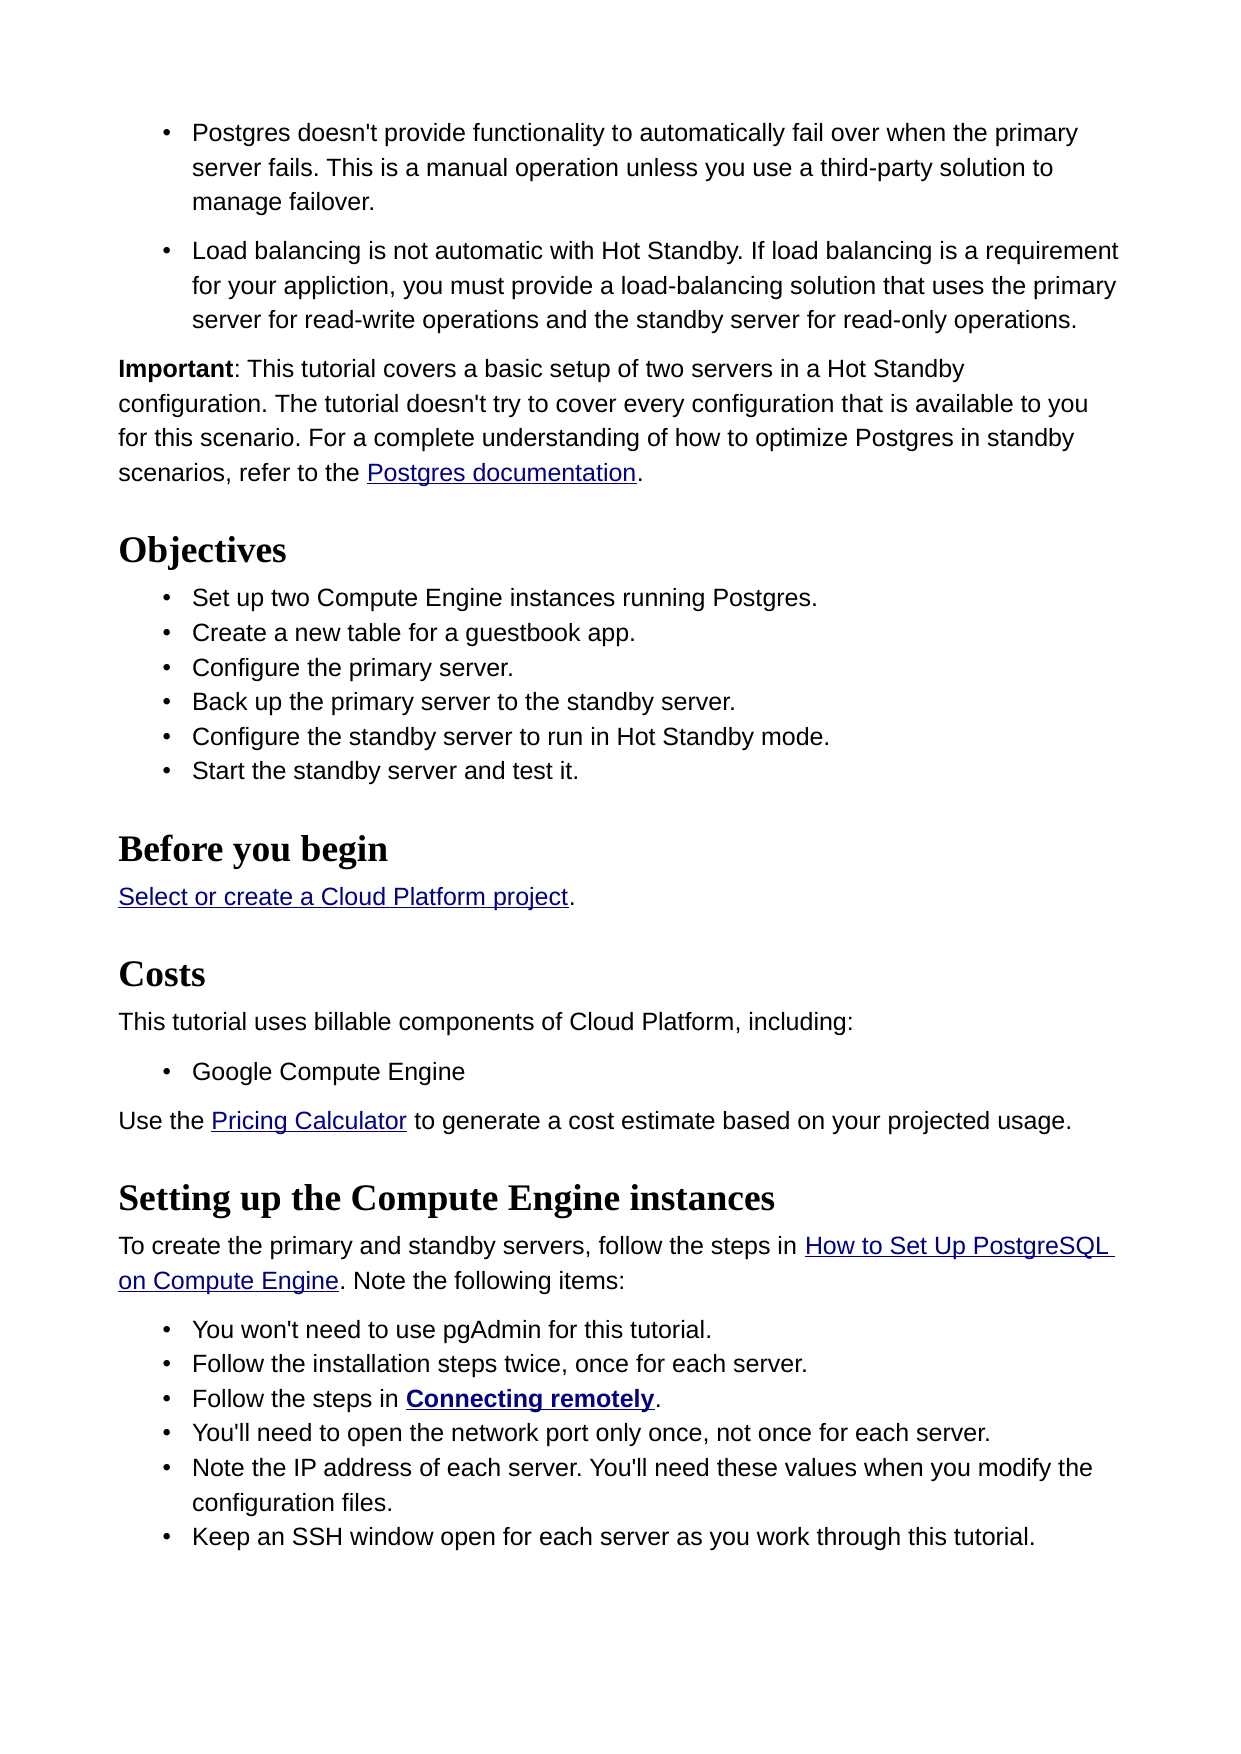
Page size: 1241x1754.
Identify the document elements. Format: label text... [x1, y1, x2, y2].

list Follow the steps in Connecting remotely. [162, 1384, 1122, 1413]
subtitle Objectives [118, 528, 1122, 571]
list Back up the primary server to the standby server. [162, 687, 1122, 716]
list Load balancing is not automatic with Hot Standby. If load balancing is a requirement for your appliction, you must provide a load-balancing solution that uses the primary server for read-write operations and the standby server for read-only operations. [162, 236, 1122, 334]
subtitle Costs [118, 952, 1122, 995]
text Select or create a Cloud Platform project. [118, 882, 1122, 911]
list You won't need to use pgAdmin for this tutorial. [162, 1315, 1122, 1343]
list Follow the installation steps twice, once for each server. [162, 1349, 1122, 1378]
subtitle Setting up the Compute Engine instances [118, 1176, 1122, 1219]
list Create a new table for a guestbook app. [162, 618, 1122, 647]
list Set up two Compute Engine instances running Postgres. [162, 583, 1122, 612]
text Use the Pricing Calculator to generate a cost estimate based on your projected usage. [118, 1106, 1122, 1134]
list Note the IP address of each server. You'll need these values when you modify the configuration files. [162, 1453, 1122, 1516]
text This tutorial uses billable components of Cloud Platform, including: [118, 1007, 1122, 1036]
list Start the standby server and test it. [162, 756, 1122, 785]
list Postgres doesn't provide functionality to automatically fail over when the primary server fails. This is a manual operation unless you use a third-party solution to manage failover. [162, 118, 1122, 216]
list You'll need to open the network port only once, not once for each server. [162, 1418, 1122, 1447]
list Google Compute Engine [162, 1056, 1122, 1085]
text Important: This tutorial covers a basic setup of two servers in a Hot Standby configuration. The tutorial doesn't try to cover every configuration that is available to you for this scenario. For a complete understanding of how to optimize Postgres in standby scenarios, refer to the Postgres documentation. [118, 354, 1122, 487]
text To create the primary and standby servers, follow the steps in How to Set Up PostgreSQL on Compute Engine. Note the following items: [118, 1231, 1122, 1294]
subtitle Before you begin [118, 826, 1122, 869]
list Keep an SSH window open for each server as you work through this tutorial. [162, 1522, 1122, 1551]
list Configure the primary server. [162, 652, 1122, 681]
list Configure the standby server to run in Hot Standby mode. [162, 722, 1122, 751]
